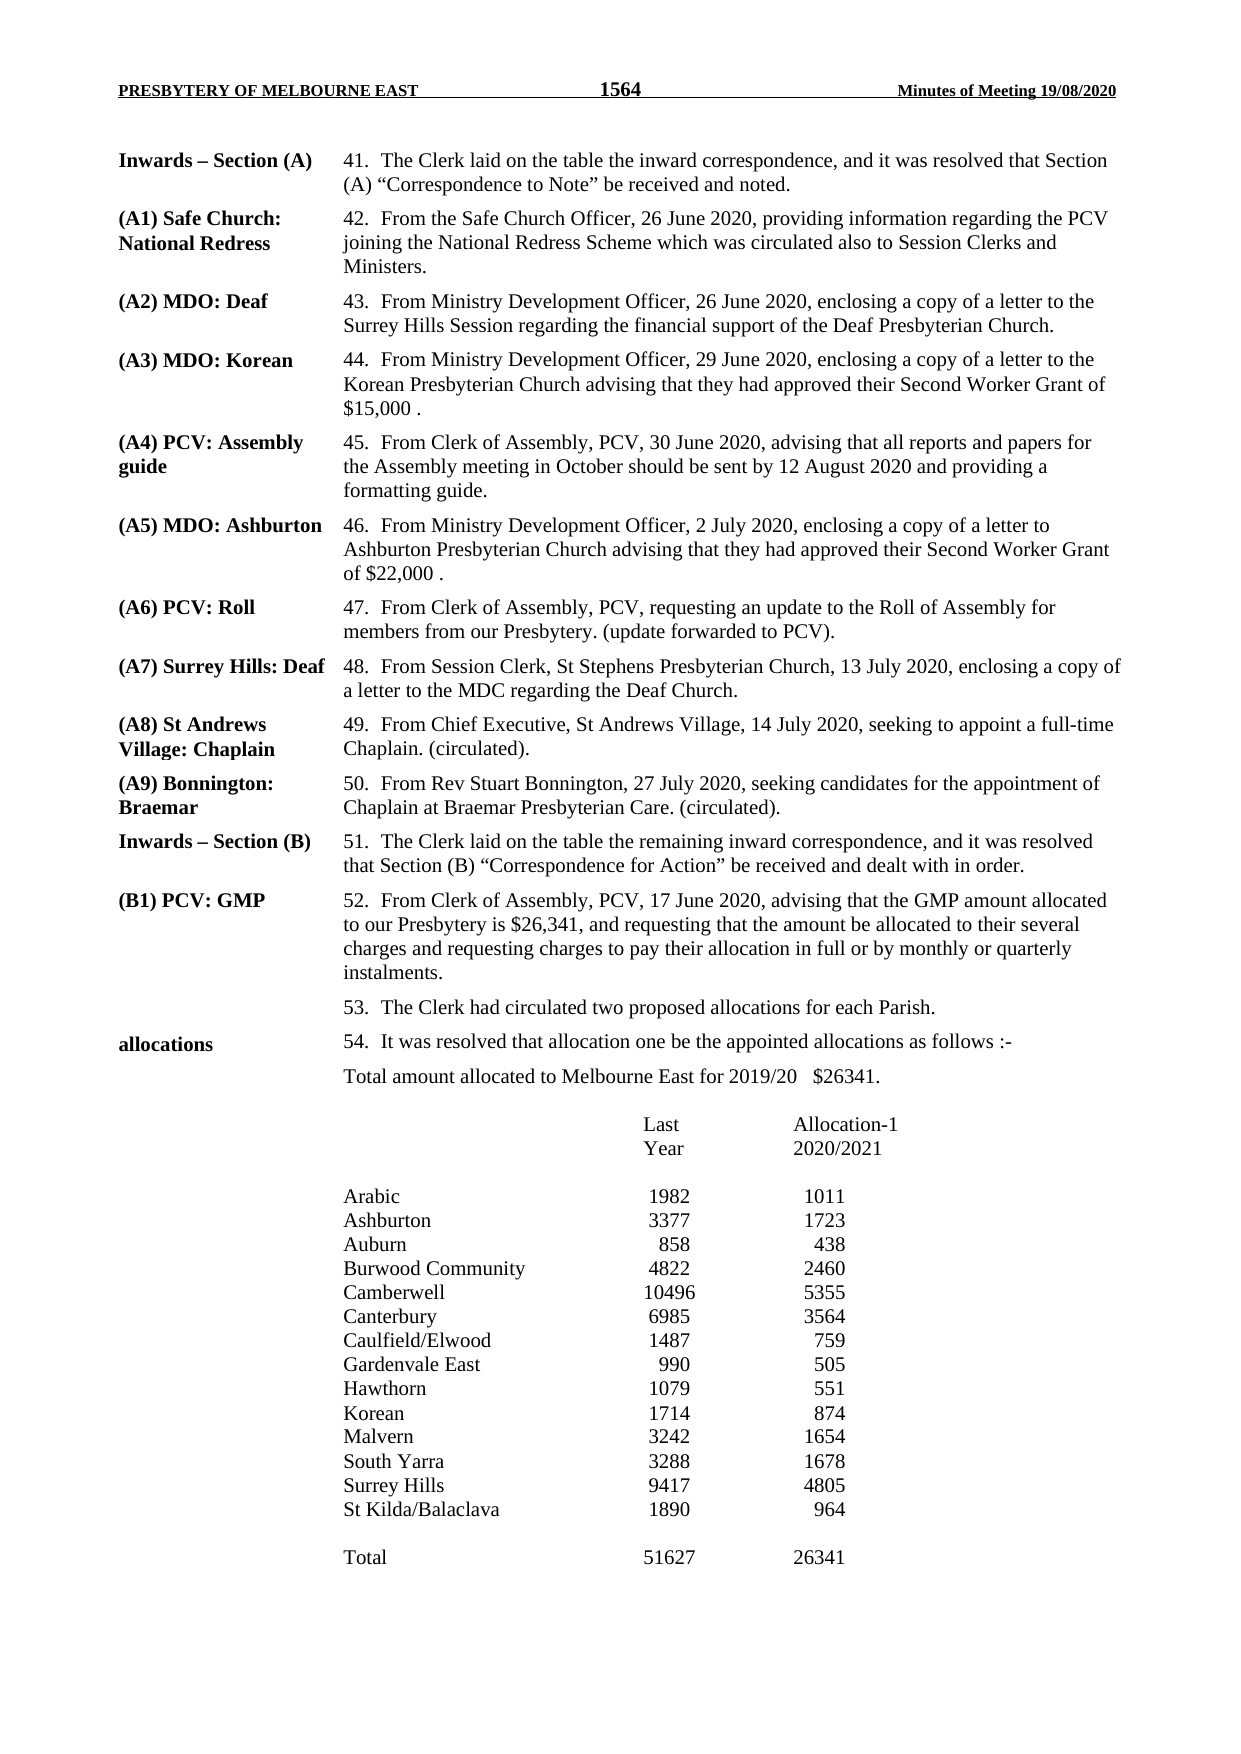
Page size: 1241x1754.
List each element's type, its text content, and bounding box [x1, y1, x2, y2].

subtitle The Clerk laid on the table the remaining inward correspondence, and it was resolved that Section (B) “Correspondence for Action” be received and dealt with in order. [343, 829, 1122, 877]
text St Kilda/Balaclava 1890 964 [343, 1497, 1122, 1521]
list Inwards – Section (B) [118, 829, 331, 853]
subtitle [118, 313, 331, 336]
subtitle The Clerk laid on the table the inward correspondence, and it was resolved that Section (A) “Correspondence to Note” be received and noted. [343, 148, 1122, 196]
subtitle [118, 678, 331, 701]
subtitle From Ministry Development Officer, 2 July 2020, enclosing a copy of a letter to Ashburton Presbyterian Church advising that they had approved their Second Worker Grant of $22,000 . [343, 513, 1122, 585]
subtitle [118, 853, 331, 877]
text Canterbury 6985 3564 [343, 1304, 1122, 1328]
text Ashburton 3377 1723 [343, 1208, 1122, 1232]
text Arabic 1982 1011 [343, 1184, 1122, 1208]
text Surrey Hills 9417 4805 [343, 1473, 1122, 1497]
list (A2) MDO: Deaf [118, 289, 331, 313]
text Malvern 3242 1654 [343, 1424, 1122, 1448]
subtitle From Clerk of Assembly, PCV, 17 June 2020, advising that the GMP amount allocated to our Presbytery is $26,341, and requesting that the amount be allocated to their several charges and requesting charges to pay their allocation in full or by monthly or quarterly instalments. [343, 888, 1122, 984]
list (A9) Bonnington: Braemar [118, 771, 331, 818]
subtitle From Clerk of Assembly, PCV, requesting an update to the Roll of Assembly for members from our Presbytery. (update forwarded to PCV). [343, 595, 1122, 643]
subtitle [118, 912, 331, 1032]
list Inwards – Section (A) [118, 148, 331, 172]
subtitle [118, 172, 331, 195]
text Camberwell 10496 5355 [343, 1280, 1122, 1304]
list (A8) St Andrews Village: Chaplain [118, 712, 331, 759]
subtitle [118, 619, 331, 642]
list (A1) Safe Church: National Redress [118, 206, 331, 253]
text Year 2020/2021 [343, 1136, 1122, 1160]
subtitle From Ministry Development Officer, 29 June 2020, enclosing a copy of a letter to the Korean Presbyterian Church advising that they had approved their Second Worker Grant of $15,000 . [343, 347, 1122, 419]
text Gardenvale East 990 505 [343, 1352, 1122, 1376]
subtitle From Chief Executive, St Andrews Village, 14 July 2020, seeking to appoint a full-time Chaplain. (circulated). [343, 712, 1122, 760]
text Auburn 858 438 [343, 1232, 1122, 1256]
text Korean 1714 874 [343, 1400, 1122, 1424]
list allocations [118, 1032, 331, 1056]
subtitle From Ministry Development Officer, 26 June 2020, enclosing a copy of a letter to the Surrey Hills Session regarding the financial support of the Deaf Presbyterian Church. [343, 289, 1122, 337]
subtitle From Rev Stuart Bonnington, 27 July 2020, seeking candidates for the appointment of Chaplain at Braemar Presbyterian Care. (circulated). [343, 771, 1122, 819]
text Hawthorn 1079 551 [343, 1376, 1122, 1400]
subtitle The Clerk had circulated two proposed allocations for each Parish. [343, 994, 1122, 1019]
list (A6) PCV: Roll [118, 595, 331, 619]
text Total 51627 26341 [343, 1545, 1122, 1569]
subtitle It was resolved that allocation one be the appointed allocations as follows :- [343, 1029, 1122, 1053]
text Burwood Community 4822 2460 [343, 1256, 1122, 1280]
list (A3) MDO: Korean [118, 347, 331, 372]
list (A4) PCV: Assembly guide [118, 430, 331, 477]
subtitle [118, 1056, 331, 1112]
subtitle [118, 537, 331, 560]
text Total amount allocated to Melbourne East for 2019/20 $26341. [343, 1063, 1122, 1088]
subtitle From Clerk of Assembly, PCV, 30 June 2020, advising that all reports and papers for the Assembly meeting in October should be sent by 12 August 2020 and providing a formatting guide. [343, 430, 1122, 502]
subtitle From Session Clerk, St Stephens Presbyterian Church, 13 July 2020, enclosing a copy of a letter to the MDC regarding the Deaf Church. [343, 654, 1122, 702]
text Caulfield/Elwood 1487 759 [343, 1328, 1122, 1352]
subtitle [118, 372, 331, 395]
list (B1) PCV: GMP [118, 888, 331, 912]
list (A7) Surrey Hills: Deaf [118, 654, 331, 678]
text Last Allocation-1 [343, 1112, 1122, 1136]
subtitle From the Safe Church Officer, 26 June 2020, providing information regarding the PCV joining the National Redress Scheme which was circulated also to Session Clerks and Ministers. [343, 206, 1122, 278]
list (A5) MDO: Ashburton [118, 513, 331, 537]
text South Yarra 3288 1678 [343, 1448, 1122, 1473]
